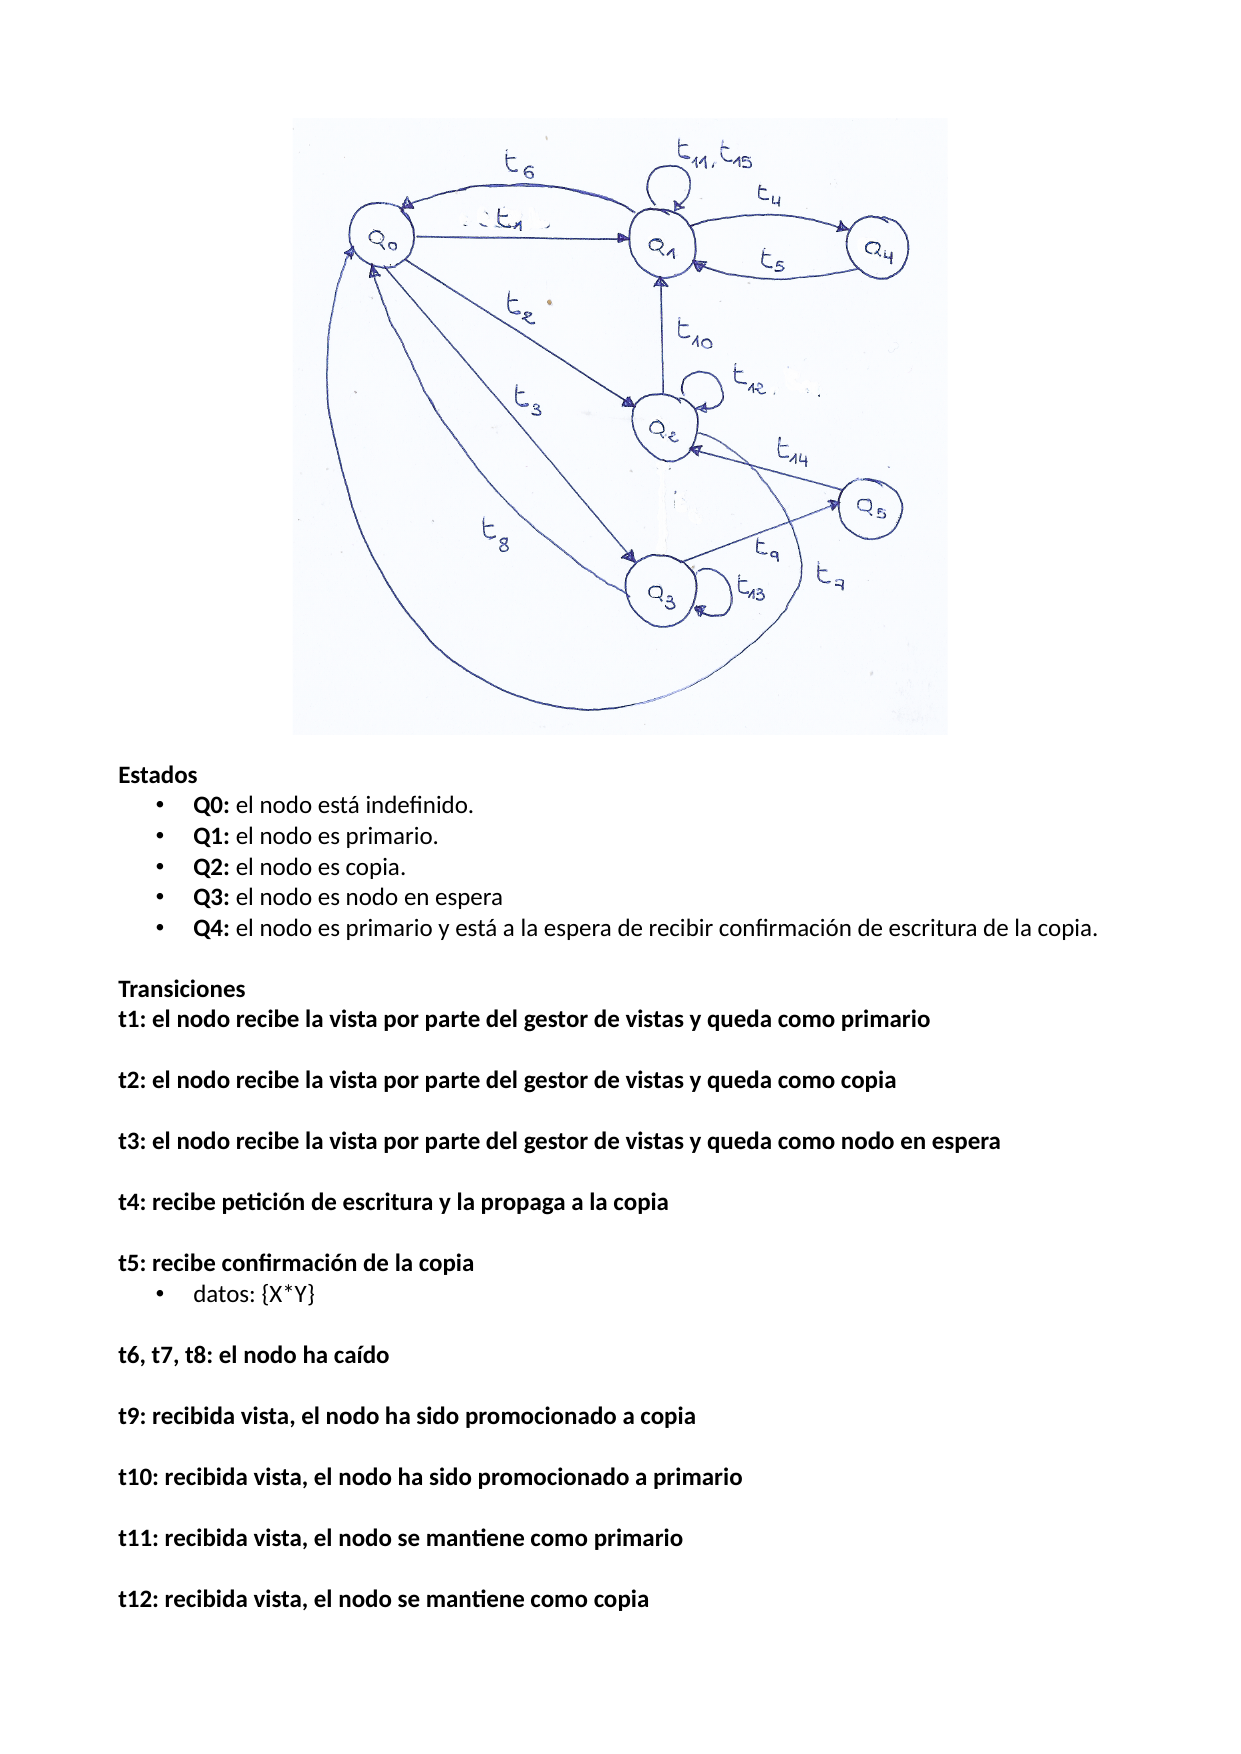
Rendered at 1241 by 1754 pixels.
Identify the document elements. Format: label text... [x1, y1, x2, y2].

text t2: el nodo recibe la vista por parte del gestor de vistas y queda como copia [118, 1064, 1122, 1095]
text t12: recibida vista, el nodo se mantiene como copia [118, 1583, 1122, 1614]
text t1: el nodo recibe la vista por parte del gestor de vistas y queda como primario [118, 1003, 1122, 1034]
text t5: recibe confirmación de la copia [118, 1247, 1122, 1278]
list Q0: el nodo está indefinido. [156, 789, 1122, 820]
list Q4: el nodo es primario y está a la espera de recibir confirmación de escritura de la copia. [156, 912, 1122, 942]
list Q3: el nodo es nodo en espera [156, 881, 1122, 912]
text t9: recibida vista, el nodo ha sido promocionado a copia [118, 1400, 1122, 1431]
picture [292, 118, 948, 735]
list Q2: el nodo es copia. [156, 851, 1122, 881]
text t11: recibida vista, el nodo se mantiene como primario [118, 1522, 1122, 1553]
list Q1: el nodo es primario. [156, 820, 1122, 851]
text t3: el nodo recibe la vista por parte del gestor de vistas y queda como nodo en espera [118, 1125, 1122, 1156]
list datos: {X*Y} [156, 1278, 1122, 1308]
text Transiciones [118, 973, 1122, 1003]
text t4: recibe petición de escritura y la propaga a la copia [118, 1186, 1122, 1217]
text t6, t7, t8: el nodo ha caído [118, 1339, 1122, 1369]
text Estados [118, 759, 1122, 789]
text t10: recibida vista, el nodo ha sido promocionado a primario [118, 1461, 1122, 1492]
